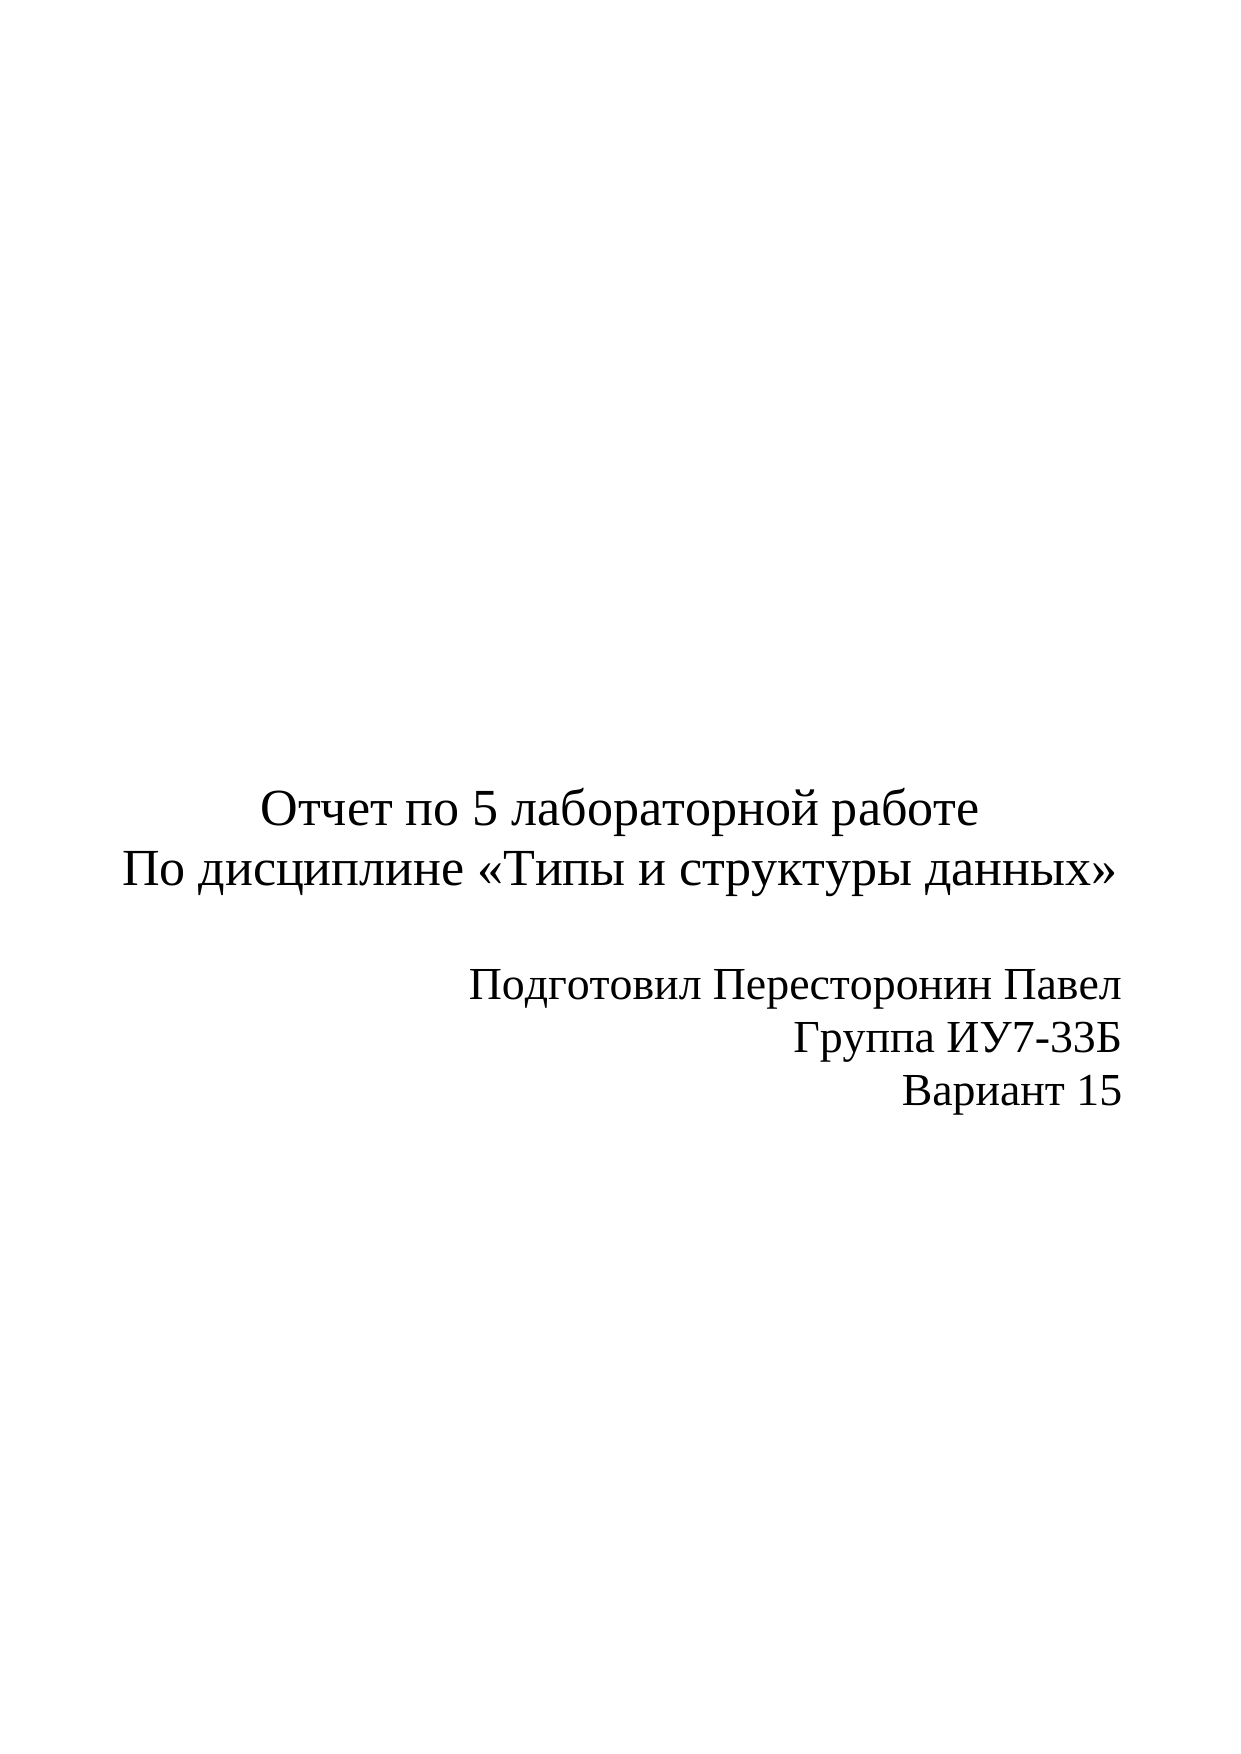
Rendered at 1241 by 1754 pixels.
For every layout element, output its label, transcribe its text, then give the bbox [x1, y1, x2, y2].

text Отчет по 5 лабораторной работе [118, 777, 1122, 837]
text Вариант 15 [118, 1062, 1122, 1115]
text По дисциплине «Типы и структуры данных» [118, 837, 1122, 897]
text Подготовил Пересторонин Павел [118, 957, 1122, 1009]
text Группа ИУ7-33Б [118, 1009, 1122, 1062]
